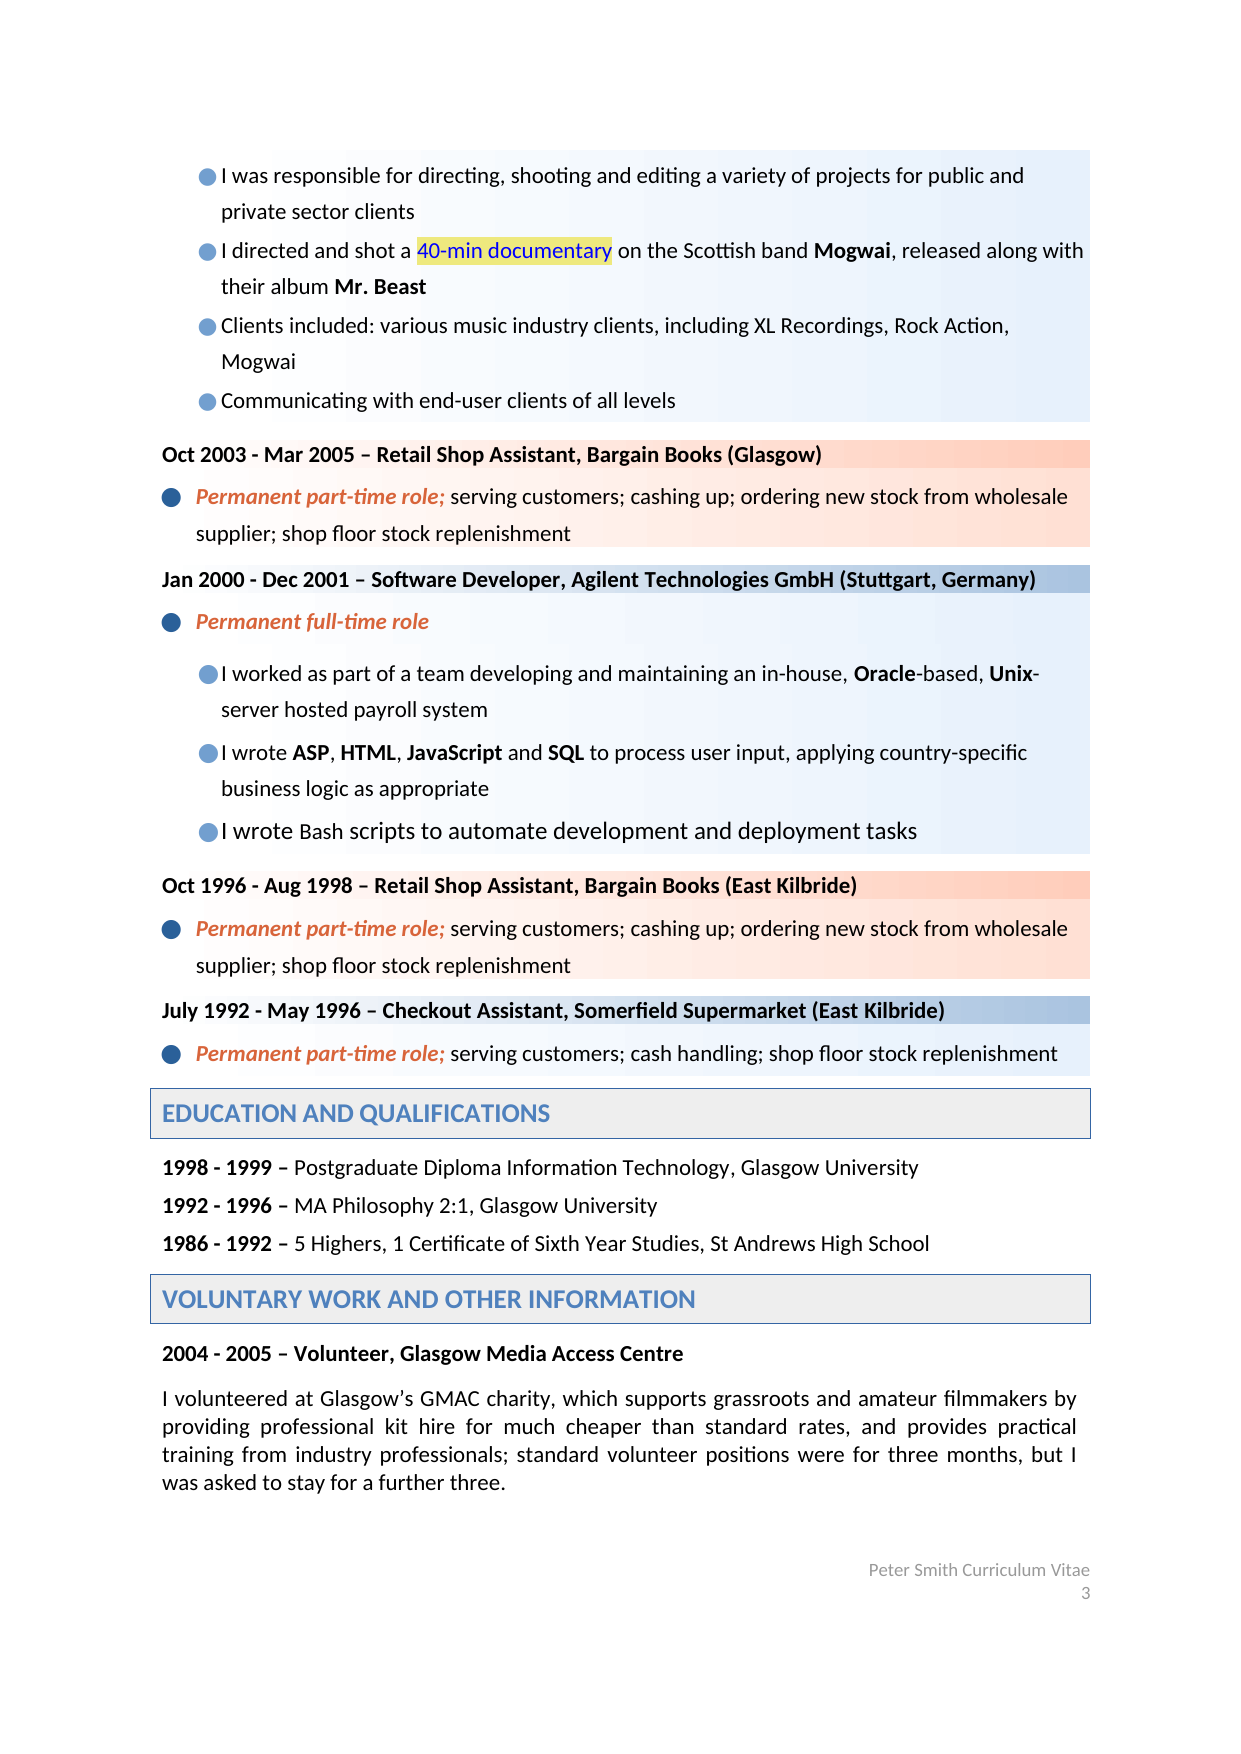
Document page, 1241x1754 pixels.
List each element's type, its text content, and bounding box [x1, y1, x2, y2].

text Jan 2000 - Dec 2001 – Software Developer, Agilent Technologies GmbH (Stuttgart, Germany) [162, 565, 1090, 593]
list I worked as part of a team developing and maintaining an in-house, Oracle-based, Unix-server hosted payroll system [197, 644, 1090, 723]
list I wrote ASP, HTML, JavaScript and SQL to process user input, applying country-specific business logic as appropriate [197, 723, 1090, 802]
text July 1992 - May 1996 – Checkout Assistant, Somerfield Supermarket (East Kilbride) [162, 996, 1090, 1024]
list Communicating with end-user clients of all levels [197, 375, 1090, 422]
subtitle EDUCATION AND QUALIFICATIONS [162, 1096, 1090, 1129]
list I wrote Bash scripts to automate development and deployment tasks [197, 802, 1090, 854]
text 1992 - 1996 – MA Philosophy 2:1, Glasgow University [162, 1191, 1090, 1219]
list Clients included: various music industry clients, including XL Recordings, Rock Action, Mogwai [197, 300, 1090, 375]
list Permanent part-time role; serving customers; cash handling; shop floor stock replenishment [160, 1024, 1090, 1076]
text Oct 1996 - Aug 1998 – Retail Shop Assistant, Bargain Books (East Kilbride) [162, 871, 1090, 899]
list Permanent part-time role; serving customers; cashing up; ordering new stock from wholesale supplier; shop floor stock replenishment [160, 899, 1090, 979]
list Permanent part-time role; serving customers; cashing up; ordering new stock from wholesale supplier; shop floor stock replenishment [160, 468, 1090, 547]
text 1986 - 1992 – 5 Highers, 1 Certificate of Sixth Year Studies, St Andrews High School [162, 1229, 1090, 1257]
subtitle VOLUNTARY WORK AND OTHER INFORMATION [162, 1282, 1090, 1315]
list I was responsible for directing, shooting and editing a variety of projects for public and private sector clients [197, 150, 1090, 225]
list I directed and shot a 40-min documentary on the Scottish band Mogwai, released along with their album Mr. Beast [197, 225, 1090, 300]
list Permanent full-time role [160, 593, 1090, 644]
text Oct 2003 - Mar 2005 – Retail Shop Assistant, Bargain Books (Glasgow) [162, 440, 1090, 468]
text 2004 - 2005 – Volunteer, Glasgow Media Access Centre [162, 1339, 1090, 1367]
text 1998 - 1999 – Postgraduate Diploma Information Technology, Glasgow Unive­rsity [162, 1153, 1090, 1181]
text I volunteered at Glasgow’s GMAC charity, which supports grassroots and amateur filmmakers by providing professional kit hire for much cheaper than standard rates, and provides practical training from industry professionals; standard volunteer positions were for three months, but I was asked to stay for a further three. [162, 1384, 1078, 1497]
